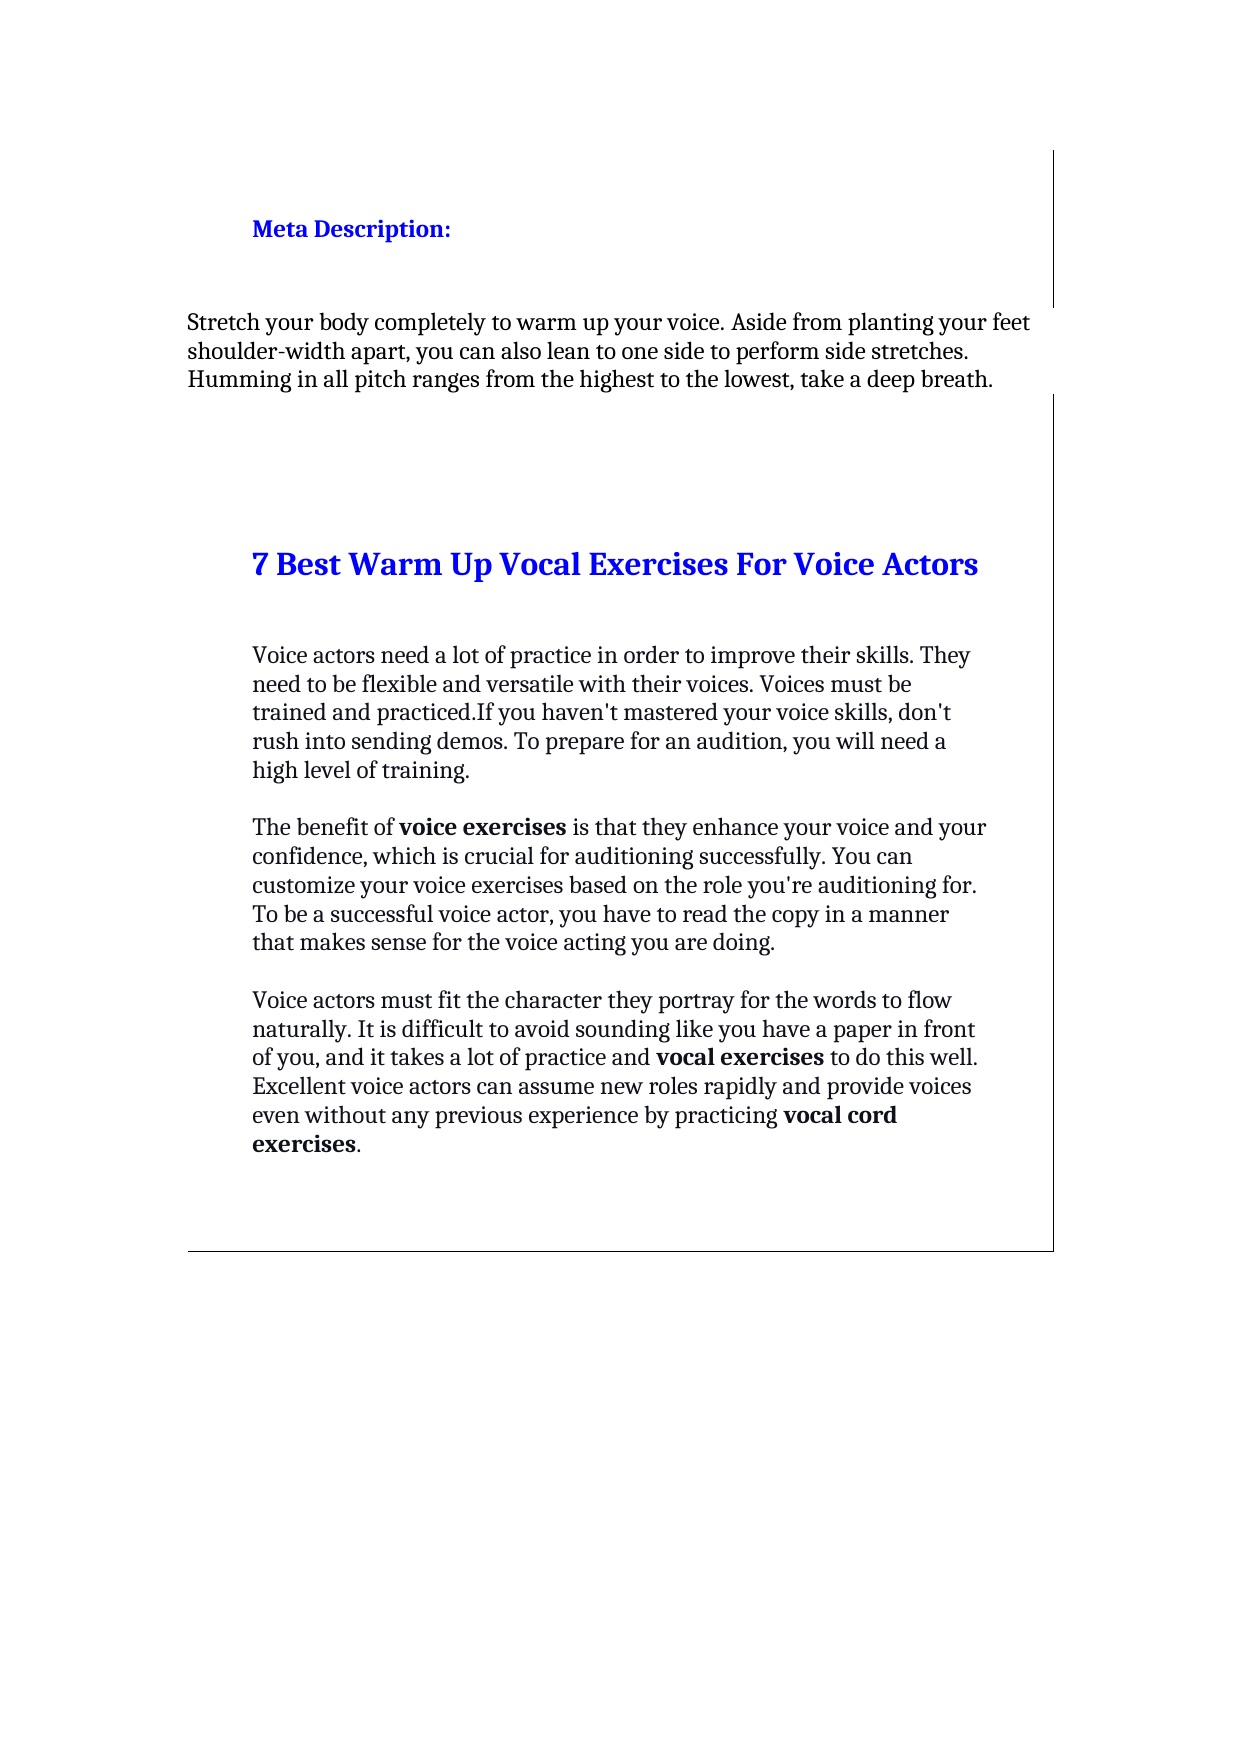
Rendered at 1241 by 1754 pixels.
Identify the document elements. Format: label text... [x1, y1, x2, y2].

text The benefit of voice exercises is that they enhance your voice and your confidence, which is crucial for auditioning successfully. You can customize your voice exercises based on the role you're auditioning for. To be a successful voice actor, you have to read the copy in a manner that makes sense for the voice acting you are doing. [187, 813, 1053, 957]
text 7 Best Warm Up Vocal Exercises For Voice Actors [187, 545, 1053, 583]
text Voice actors need a lot of practice in order to improve their skills. They need to be flexible and versatile with their voices. Voices must be trained and practiced.If you haven't mastered your voice skills, don't rush into sending demos. To prepare for an audition, you will need a high level of training. [187, 641, 1053, 784]
text Humming in all pitch ranges from the highest to the lowest, take a deep breath. [187, 365, 1053, 394]
text Stretch your body completely to warm up your voice. Aside from planting your feet shoulder-width apart, you can also lean to one side to perform side stretches. [187, 308, 1053, 365]
text Voice actors must fit the character they portray for the words to flow naturally. It is difficult to avoid sounding like you have a paper in front of you, and it takes a lot of practice and vocal exercises to do this well. Excellent voice actors can assume new roles rapidly and provide voices even without any previous experience by practicing vocal cord exercises. [187, 986, 1053, 1158]
text Meta Description: [187, 150, 1053, 308]
